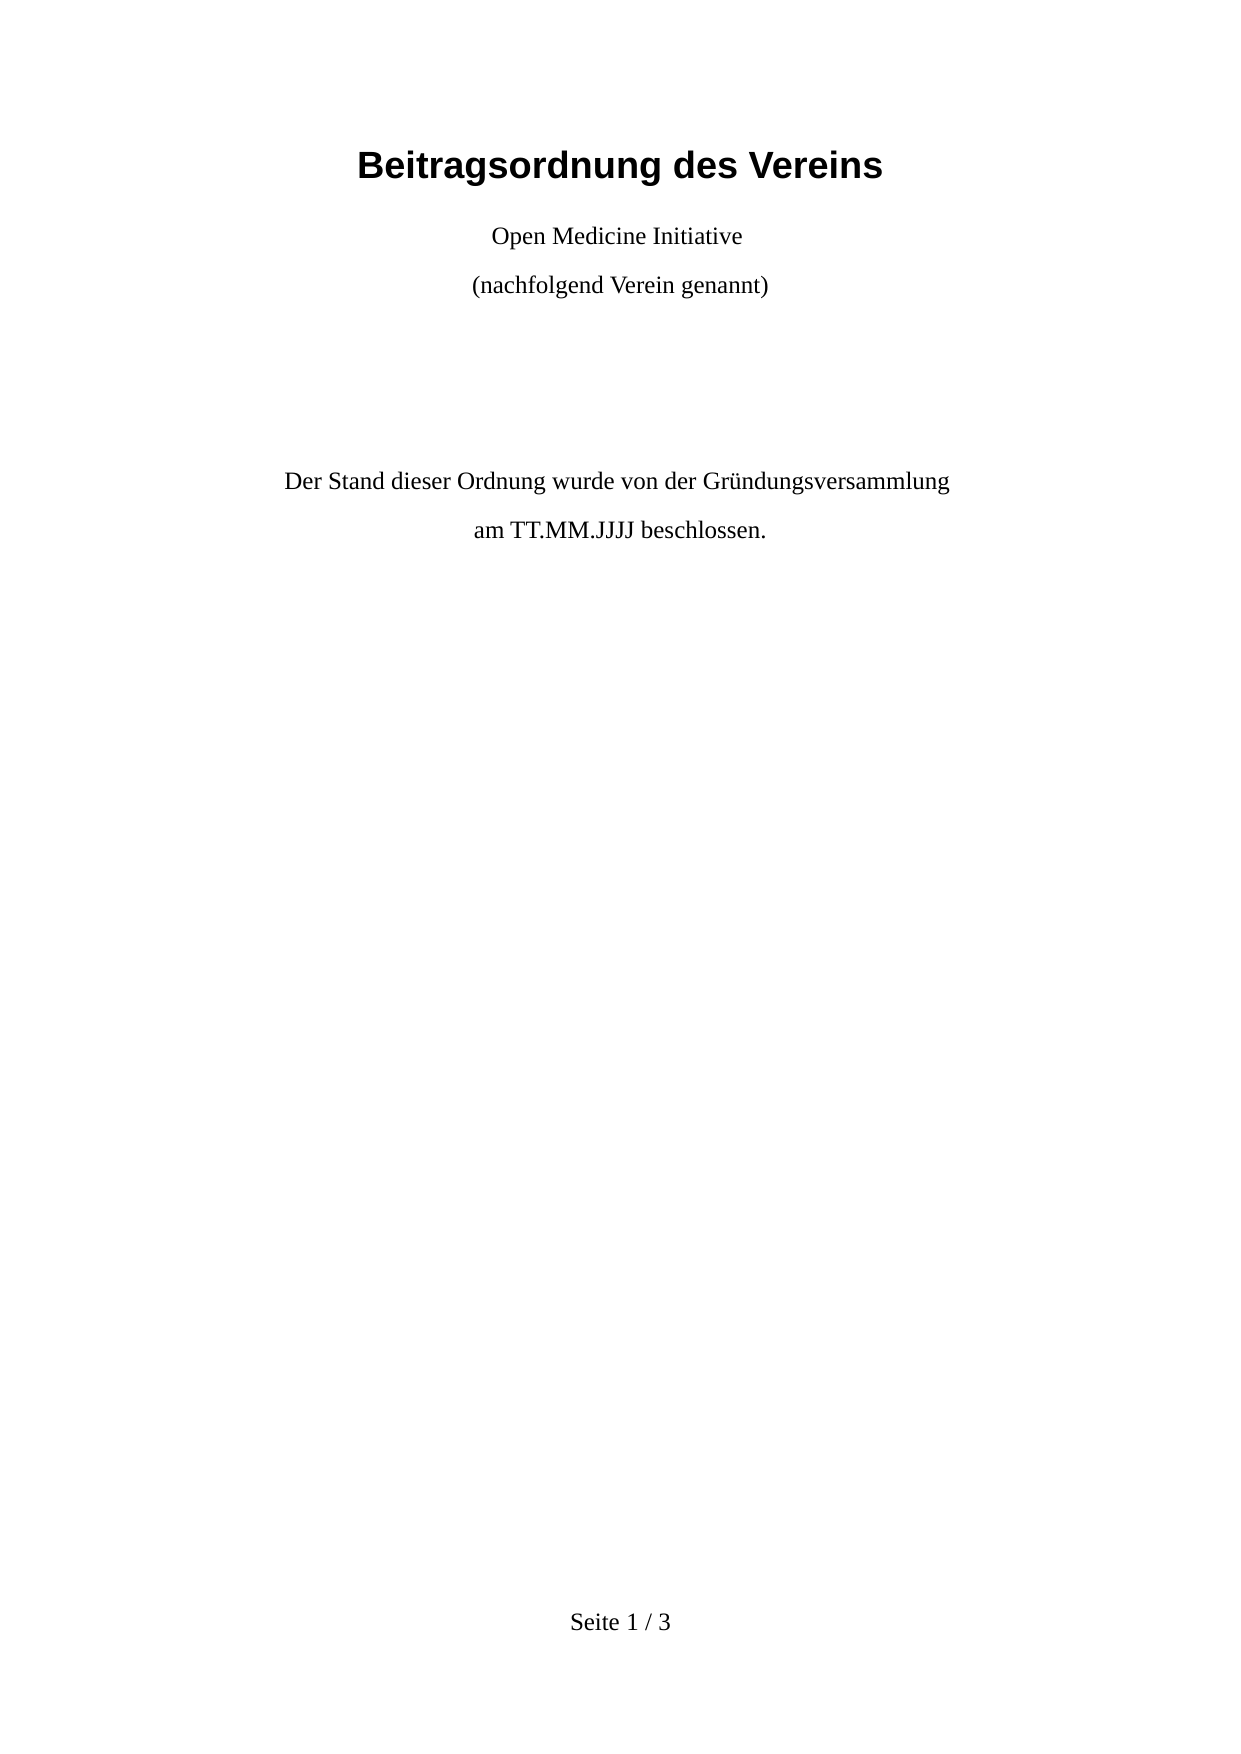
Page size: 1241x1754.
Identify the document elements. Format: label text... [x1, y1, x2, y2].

subtitle Beitragsordnung des Vereins [118, 143, 1122, 187]
text Open Medicine Initiative [118, 221, 1122, 250]
text (nachfolgend Verein genannt) [118, 270, 1122, 299]
text Der Stand dieser Ordnung wurde von der Gründungsversammlung [118, 466, 1122, 495]
text am TT.MM.JJJJ beschlossen. [118, 515, 1122, 544]
